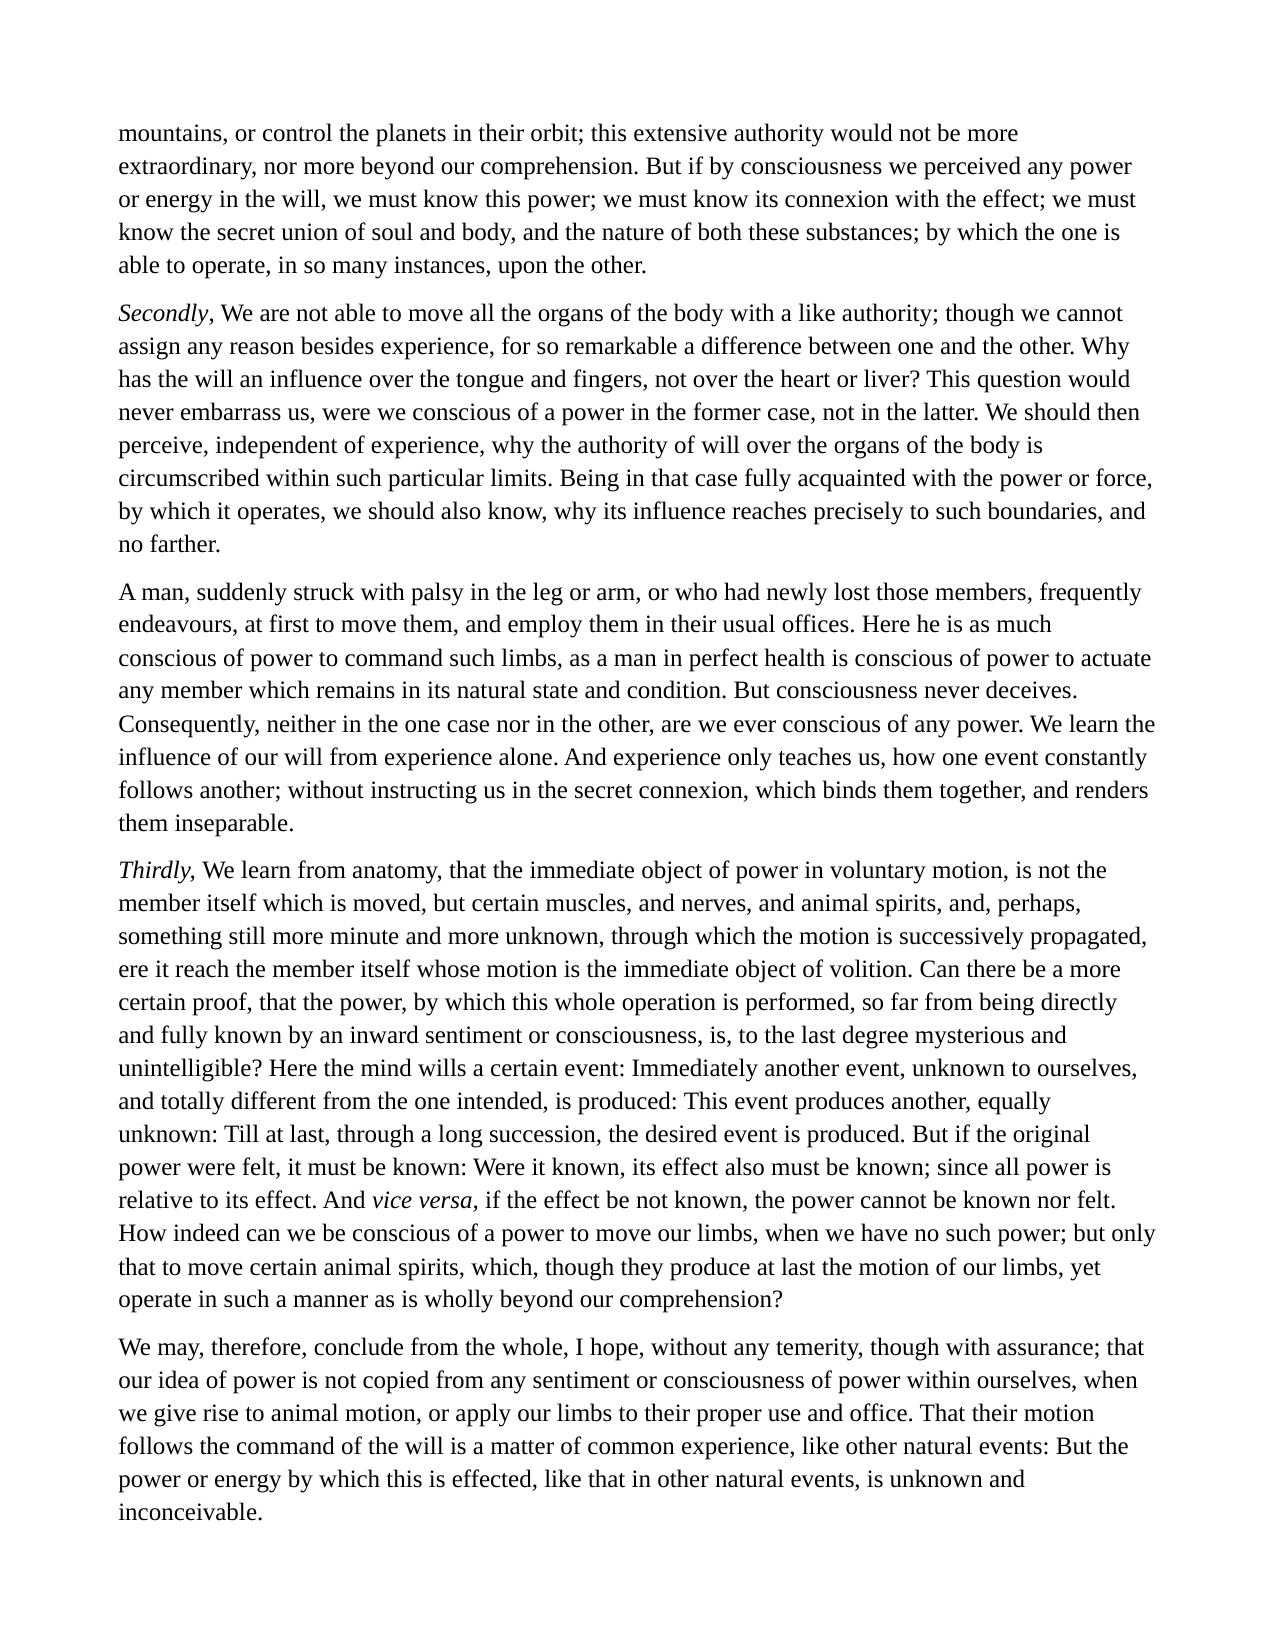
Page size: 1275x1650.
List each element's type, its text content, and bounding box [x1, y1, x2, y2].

text Thirdly, We learn from anatomy, that the immediate object of power in voluntary motion, is not the member itself which is moved, but certain muscles, and nerves, and animal spirits, and, perhaps, something still more minute and more unknown, through which the motion is successively propagated, ere it reach the member itself whose motion is the immediate object of volition. Can there be a more certain proof, that the power, by which this whole operation is performed, so far from being directly and fully known by an inward sentiment or consciousness, is, to the last degree mysterious and unintelligible? Here the mind wills a certain event: Immediately another event, unknown to ourselves, and totally different from the one intended, is produced: This event produces another, equally unknown: Till at last, through a long succession, the desired event is produced. But if the original power were felt, it must be known: Were it known, its effect also must be known; since all power is relative to its effect. And vice versa, if the effect be not known, the power cannot be known nor felt. How indeed can we be conscious of a power to move our limbs, when we have no such power; but only that to move certain animal spirits, which, though they produce at last the motion of our limbs, yet operate in such a manner as is wholly beyond our comprehension? [118, 855, 1157, 1313]
text mountains, or control the planets in their orbit; this extensive authority would not be more extraordinary, nor more beyond our comprehension. But if by consciousness we perceived any power or energy in the will, we must know this power; we must know its connexion with the effect; we must know the secret union of soul and body, and the nature of both these substances; by which the one is able to operate, in so many instances, upon the other. [118, 118, 1157, 279]
text A man, suddenly struck with palsy in the leg or arm, or who had newly lost those members, frequently endeavours, at first to move them, and employ them in their usual offices. Here he is as much conscious of power to command such limbs, as a man in perfect health is conscious of power to actuate any member which remains in its natural state and condition. But consciousness never deceives. Consequently, neither in the one case nor in the other, are we ever conscious of any power. We learn the influence of our will from experience alone. And experience only teaches us, how one event constantly follows another; without instructing us in the secret connexion, which binds them together, and renders them inseparable. [118, 577, 1157, 836]
text Secondly, We are not able to move all the organs of the body with a like authority; though we cannot assign any reason besides experience, for so remarkable a difference between one and the other. Why has the will an influence over the tongue and fingers, not over the heart or liver? This question would never embarrass us, were we conscious of a power in the former case, not in the latter. We should then perceive, independent of experience, why the authority of will over the organs of the body is circumscribed within such particular limits. Being in that case fully acquainted with the power or force, by which it operates, we should also know, why its influence reaches precisely to such boundaries, and no farther. [118, 298, 1157, 558]
text We may, therefore, conclude from the whole, I hope, without any temerity, though with assurance; that our idea of power is not copied from any sentiment or consciousness of power within ourselves, when we give rise to animal motion, or apply our limbs to their proper use and office. That their motion follows the command of the will is a matter of common experience, like other natural events: But the power or energy by which this is effected, like that in other natural events, is unknown and inconceivable. [118, 1332, 1157, 1526]
